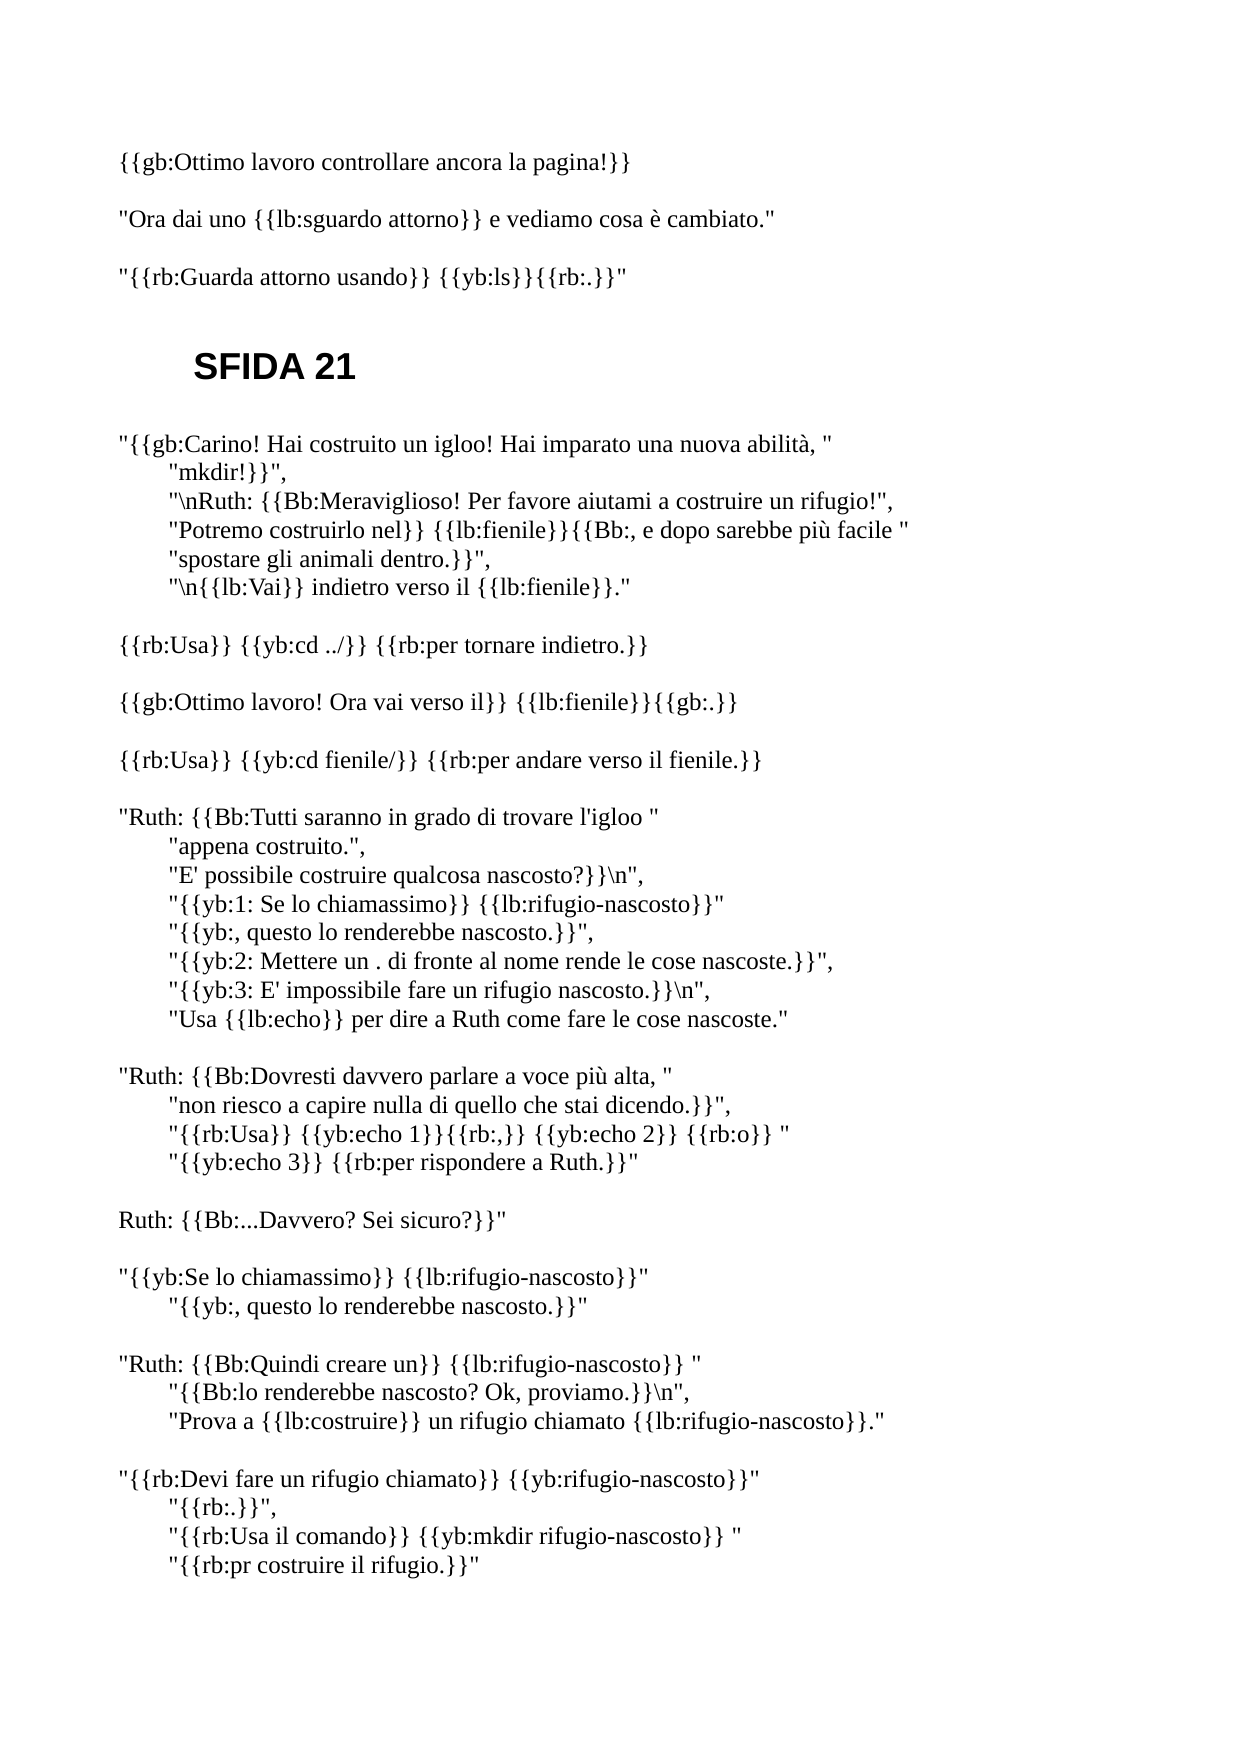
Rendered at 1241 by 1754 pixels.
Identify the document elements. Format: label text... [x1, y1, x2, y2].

text {{rb:Usa}} {{yb:cd fienile/}} {{rb:per andare verso il fienile.}} [118, 745, 1122, 774]
text "{{rb:pr costruire il rifugio.}}" [118, 1550, 1122, 1579]
subtitle SFIDA 21 [118, 344, 1122, 387]
text {{gb:Ottimo lavoro controllare ancora la pagina!}} [118, 147, 1122, 176]
text "{{yb:1: Se lo chiamassimo}} {{lb:rifugio-nascosto}}" [118, 889, 1122, 917]
text {{gb:Ottimo lavoro! Ora vai verso il}} {{lb:fienile}}{{gb:.}} [118, 687, 1122, 716]
text "{{rb:Usa il comando}} {{yb:mkdir rifugio-nascosto}} " [118, 1521, 1122, 1550]
text "\n{{lb:Vai}} indietro verso il {{lb:fienile}}." [118, 572, 1122, 601]
text Ruth: {{Bb:...Davvero? Sei sicuro?}}" [118, 1205, 1122, 1234]
text "{{Bb:lo renderebbe nascosto? Ok, proviamo.}}\n", [118, 1377, 1122, 1406]
text "E' possibile costruire qualcosa nascosto?}}\n", [118, 860, 1122, 889]
text "\nRuth: {{Bb:Meraviglioso! Per favore aiutami a costruire un rifugio!", [118, 486, 1122, 515]
text "{{rb:Devi fare un rifugio chiamato}} {{yb:rifugio-nascosto}}" [118, 1464, 1122, 1492]
text {{rb:Usa}} {{yb:cd ../}} {{rb:per tornare indietro.}} [118, 630, 1122, 659]
text "{{yb:, questo lo renderebbe nascosto.}}", [118, 917, 1122, 946]
text "appena costruito.", [118, 831, 1122, 860]
text "spostare gli animali dentro.}}", [118, 544, 1122, 572]
text "mkdir!}}", [118, 457, 1122, 486]
text "{{gb:Carino! Hai costruito un igloo! Hai imparato una nuova abilità, " [118, 429, 1122, 457]
text "Prova a {{lb:costruire}} un rifugio chiamato {{lb:rifugio-nascosto}}." [118, 1406, 1122, 1435]
text "{{yb:3: E' impossibile fare un rifugio nascosto.}}\n", [118, 975, 1122, 1004]
text "non riesco a capire nulla di quello che stai dicendo.}}", [118, 1090, 1122, 1119]
text "Potremo costruirlo nel}} {{lb:fienile}}{{Bb:, e dopo sarebbe più facile " [118, 515, 1122, 544]
text "Ruth: {{Bb:Tutti saranno in grado di trovare l'igloo " [118, 802, 1122, 831]
text "Usa {{lb:echo}} per dire a Ruth come fare le cose nascoste." [118, 1004, 1122, 1032]
text "{{rb:Guarda attorno usando}} {{yb:ls}}{{rb:.}}" [118, 262, 1122, 291]
text "{{yb:echo 3}} {{rb:per rispondere a Ruth.}}" [118, 1147, 1122, 1176]
text "Ruth: {{Bb:Quindi creare un}} {{lb:rifugio-nascosto}} " [118, 1349, 1122, 1377]
text "{{rb:Usa}} {{yb:echo 1}}{{rb:,}} {{yb:echo 2}} {{rb:o}} " [118, 1119, 1122, 1147]
text "{{rb:.}}", [118, 1492, 1122, 1521]
text "{{yb:2: Mettere un . di fronte al nome rende le cose nascoste.}}", [118, 946, 1122, 975]
text "Ora dai uno {{lb:sguardo attorno}} e vediamo cosa è cambiato." [118, 204, 1122, 233]
text "Ruth: {{Bb:Dovresti davvero parlare a voce più alta, " [118, 1061, 1122, 1090]
text "{{yb:Se lo chiamassimo}} {{lb:rifugio-nascosto}}" [118, 1262, 1122, 1291]
text "{{yb:, questo lo renderebbe nascosto.}}" [118, 1291, 1122, 1320]
